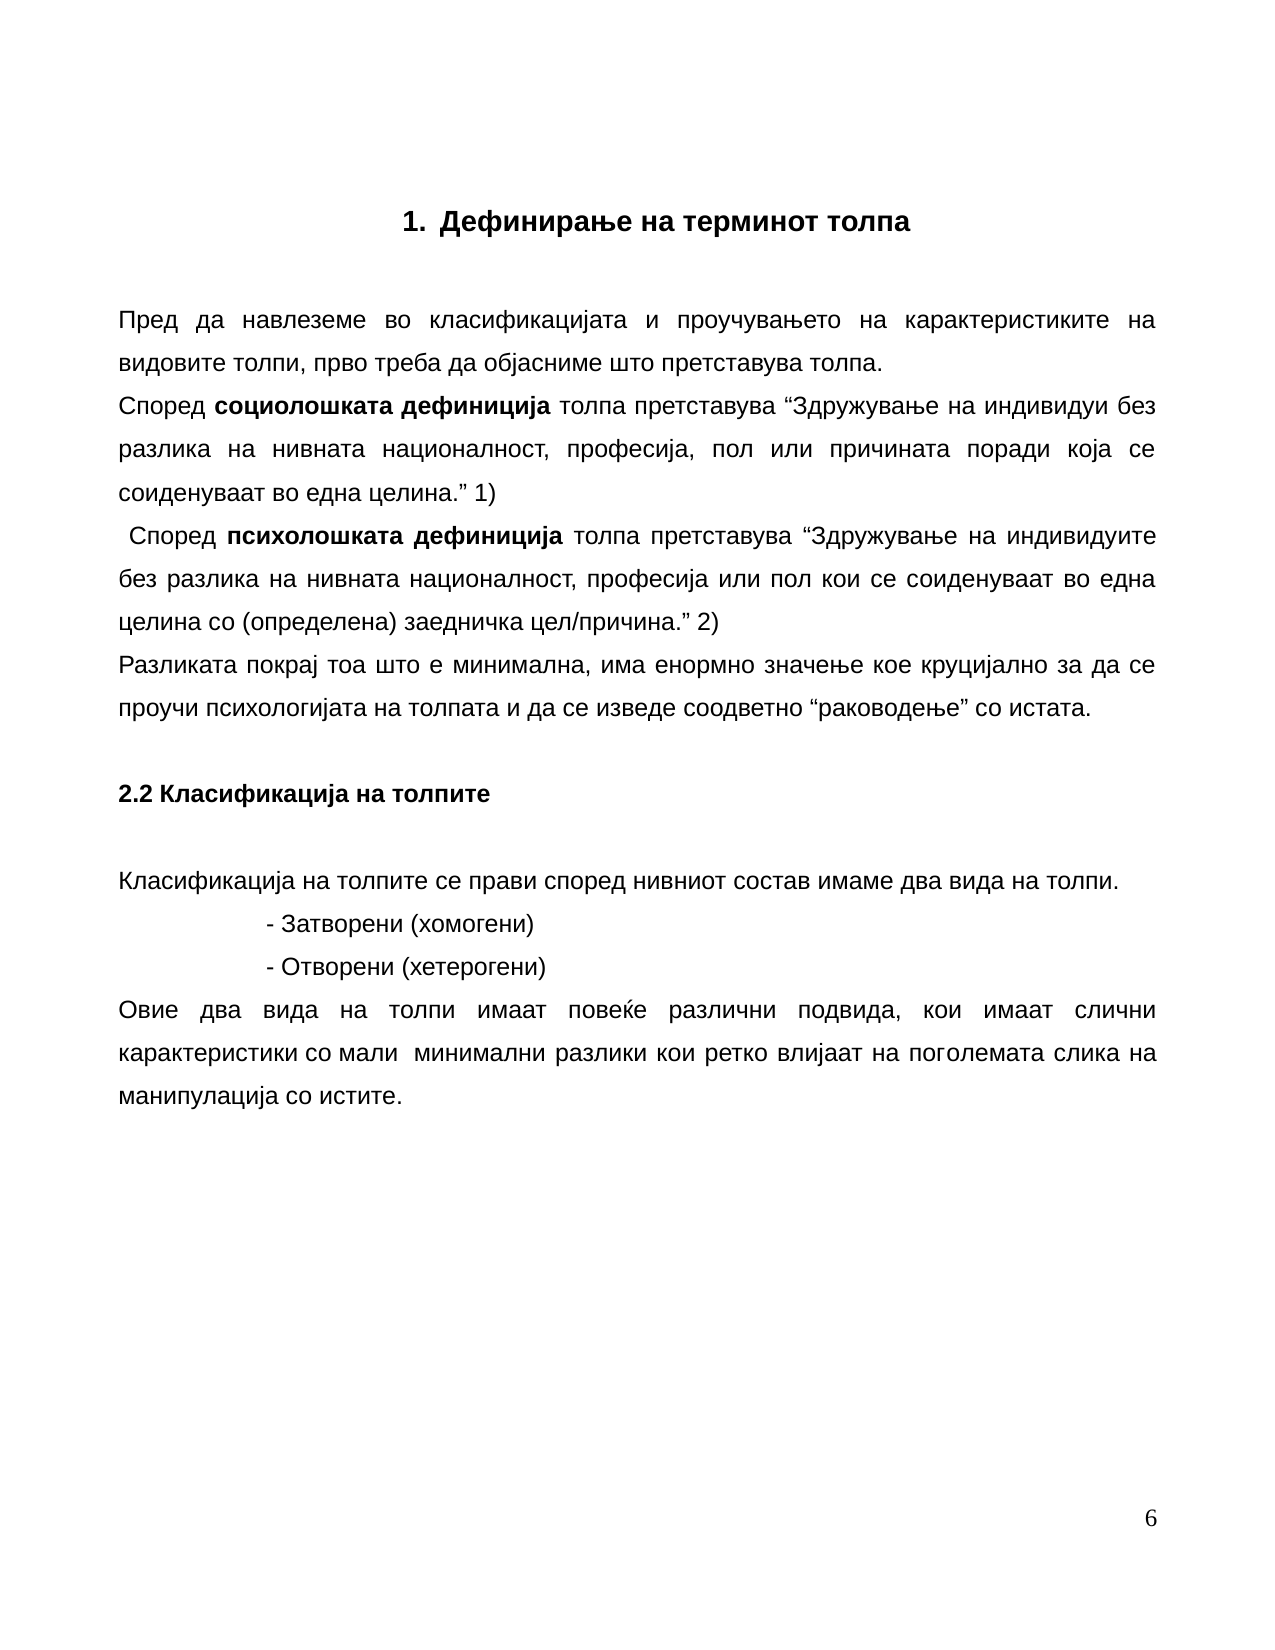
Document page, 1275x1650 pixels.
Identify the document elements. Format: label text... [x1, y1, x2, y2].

text Пред да навлеземе во класификацијата и проучувањето на карактеристиките на видовите толпи, прво треба да објасниме што претставува толпа. [118, 305, 1157, 377]
text Класификација на толпите се прави според нивниот состав имаме два вида на толпи. [118, 866, 1157, 894]
text Овие два вида на толпи имаат повеќе различни подвида, кои имаат слични карактеристики со мали минимални разлики кои ретко влијаат на поголемата слика на манипулација со истите. [118, 995, 1157, 1110]
text Според психолошката дефиниција толпа претставува “Здружување на индивидуите без разлика на нивната националност, професија или пол кои се соиденуваат во една целина со (определена) заедничка цел/причина.” 2) [118, 521, 1157, 636]
text - Затворени (хомогени) [118, 909, 1157, 937]
text Според социолошката дефиниција толпа претставува “Здружување на индивидуи без разлика на нивната националност, професија, пол или причината поради која се соиденуваат во една целина.” 1) [118, 391, 1157, 506]
list Дефинирање на терминот толпа [156, 204, 1157, 238]
text Разликата покрај тоа што е минимална, има енормно значење кое круцијално за да се проучи психологијата на толпата и да се изведе соодветно “раководење” со истата. [118, 650, 1157, 722]
text - Отворени (хетерогени) [118, 952, 1157, 981]
list Класификација на толпите [118, 779, 1157, 808]
